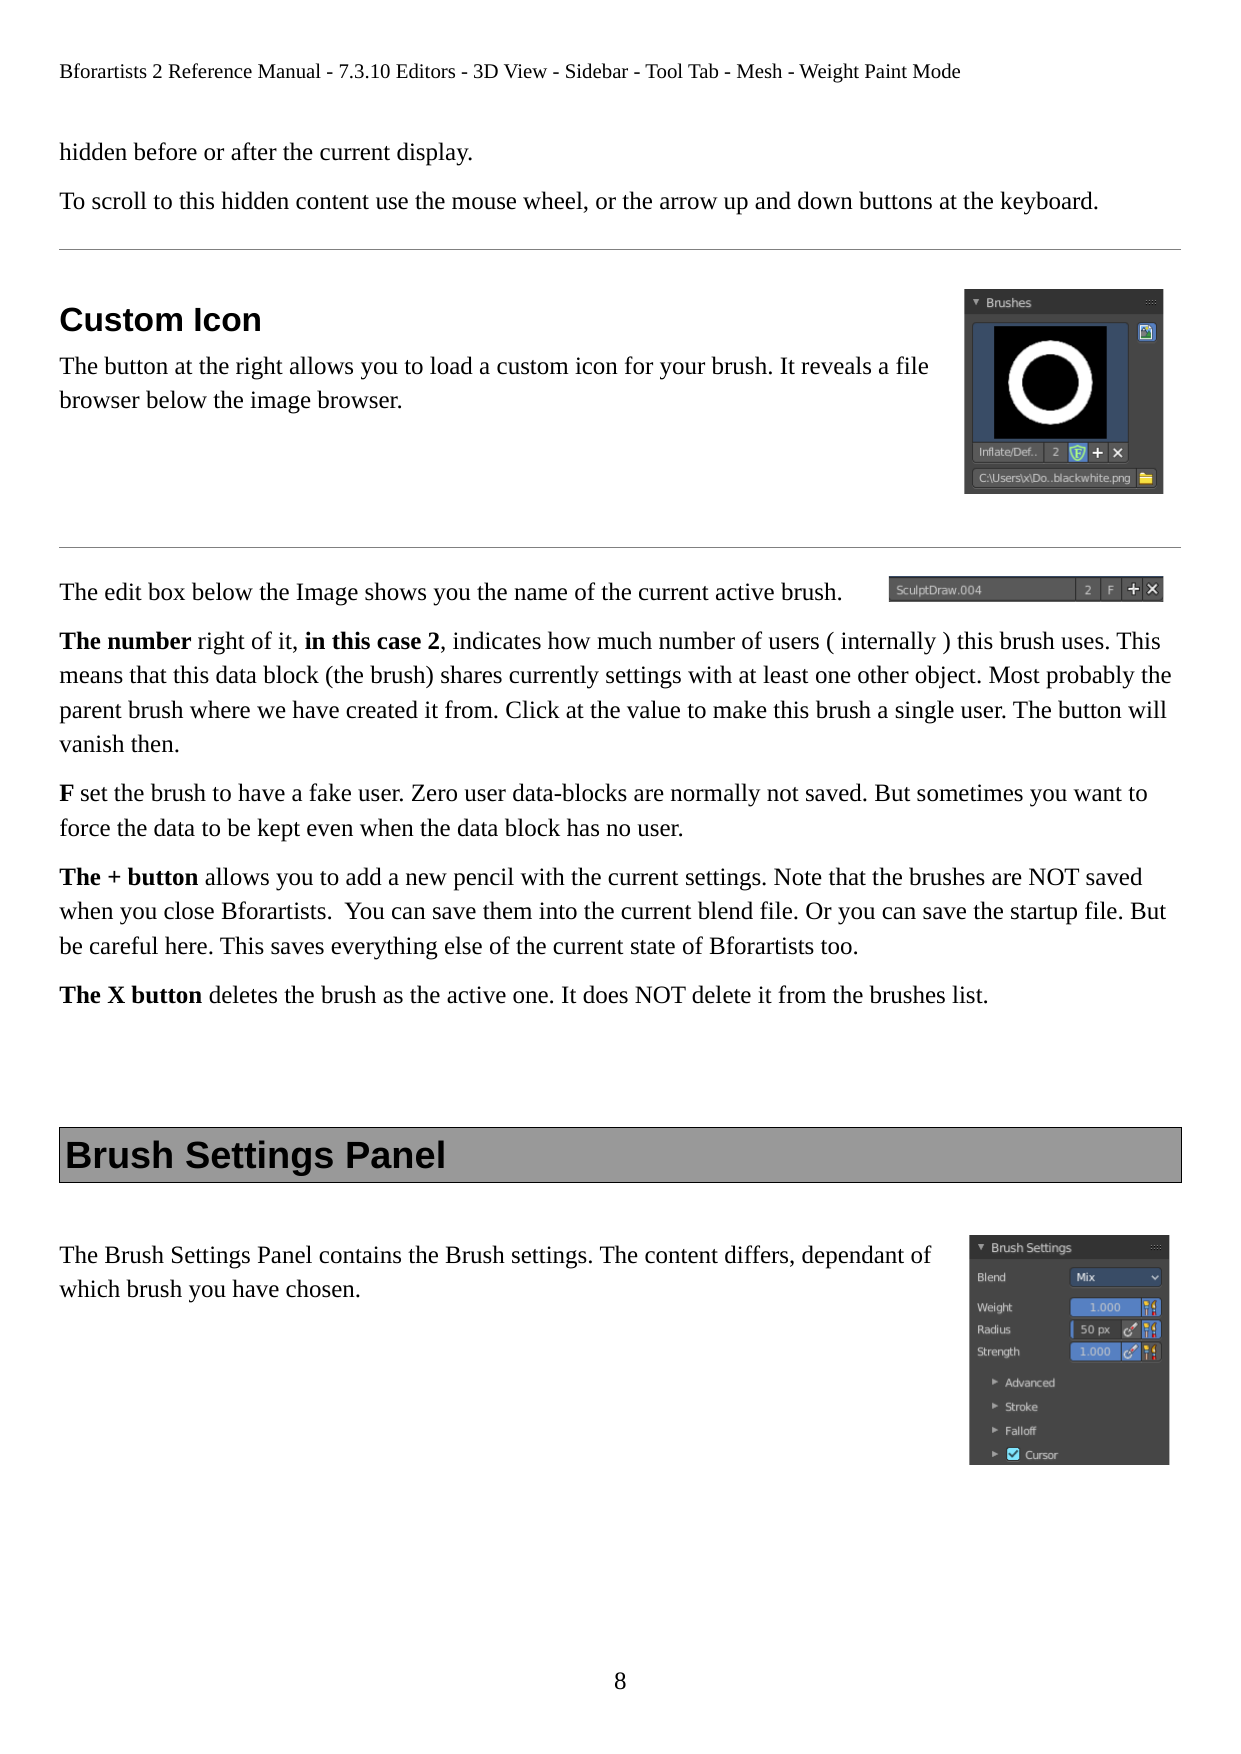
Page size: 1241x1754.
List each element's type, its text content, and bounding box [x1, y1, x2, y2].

text The edit box below the Image shows you the name of the current active brush. [59, 577, 1181, 606]
text The X button deletes the brush as the active one. It does NOT delete it from the brushes list. [59, 980, 1181, 1009]
subtitle Custom Icon [59, 300, 964, 338]
text The Brush Settings Panel contains the Brush settings. The content differs, dependant of which brush you have chosen. [59, 1240, 969, 1303]
table_header Brush Settings Panel [60, 1128, 1181, 1182]
subtitle [1164, 300, 1181, 338]
text hidden before or after the current display. [59, 137, 1181, 165]
picture [969, 1235, 1170, 1465]
text The button at the right allows you to load a custom icon for your brush. It reveals a file browser below the image browser. [59, 351, 964, 414]
text To scroll to this hidden content use the mouse wheel, or the arrow up and down buttons at the keyboard. [59, 186, 1181, 214]
text The + button allows you to add a new pencil with the current settings. Note that the brushes are NOT saved when you close Bforartists. You can save them into the current blend file. Or you can save the startup file. But be careful here. This saves everything else of the current state of Bforartists too. [59, 862, 1181, 959]
picture [888, 576, 1164, 602]
picture [964, 289, 1164, 494]
text The number right of it, in this case 2, indicates how much number of users ( internally ) this brush uses. This means that this data block (the brush) shares currently settings with at least one other object. Most probably the parent brush where we have created it from. Click at the value to make this brush a single user. The button will vanish then. [59, 626, 1181, 758]
text F set the brush to have a fake user. Zero user data-blocks are normally not saved. But sometimes you want to force the data to be kept even when the data block has no user. [59, 778, 1181, 842]
